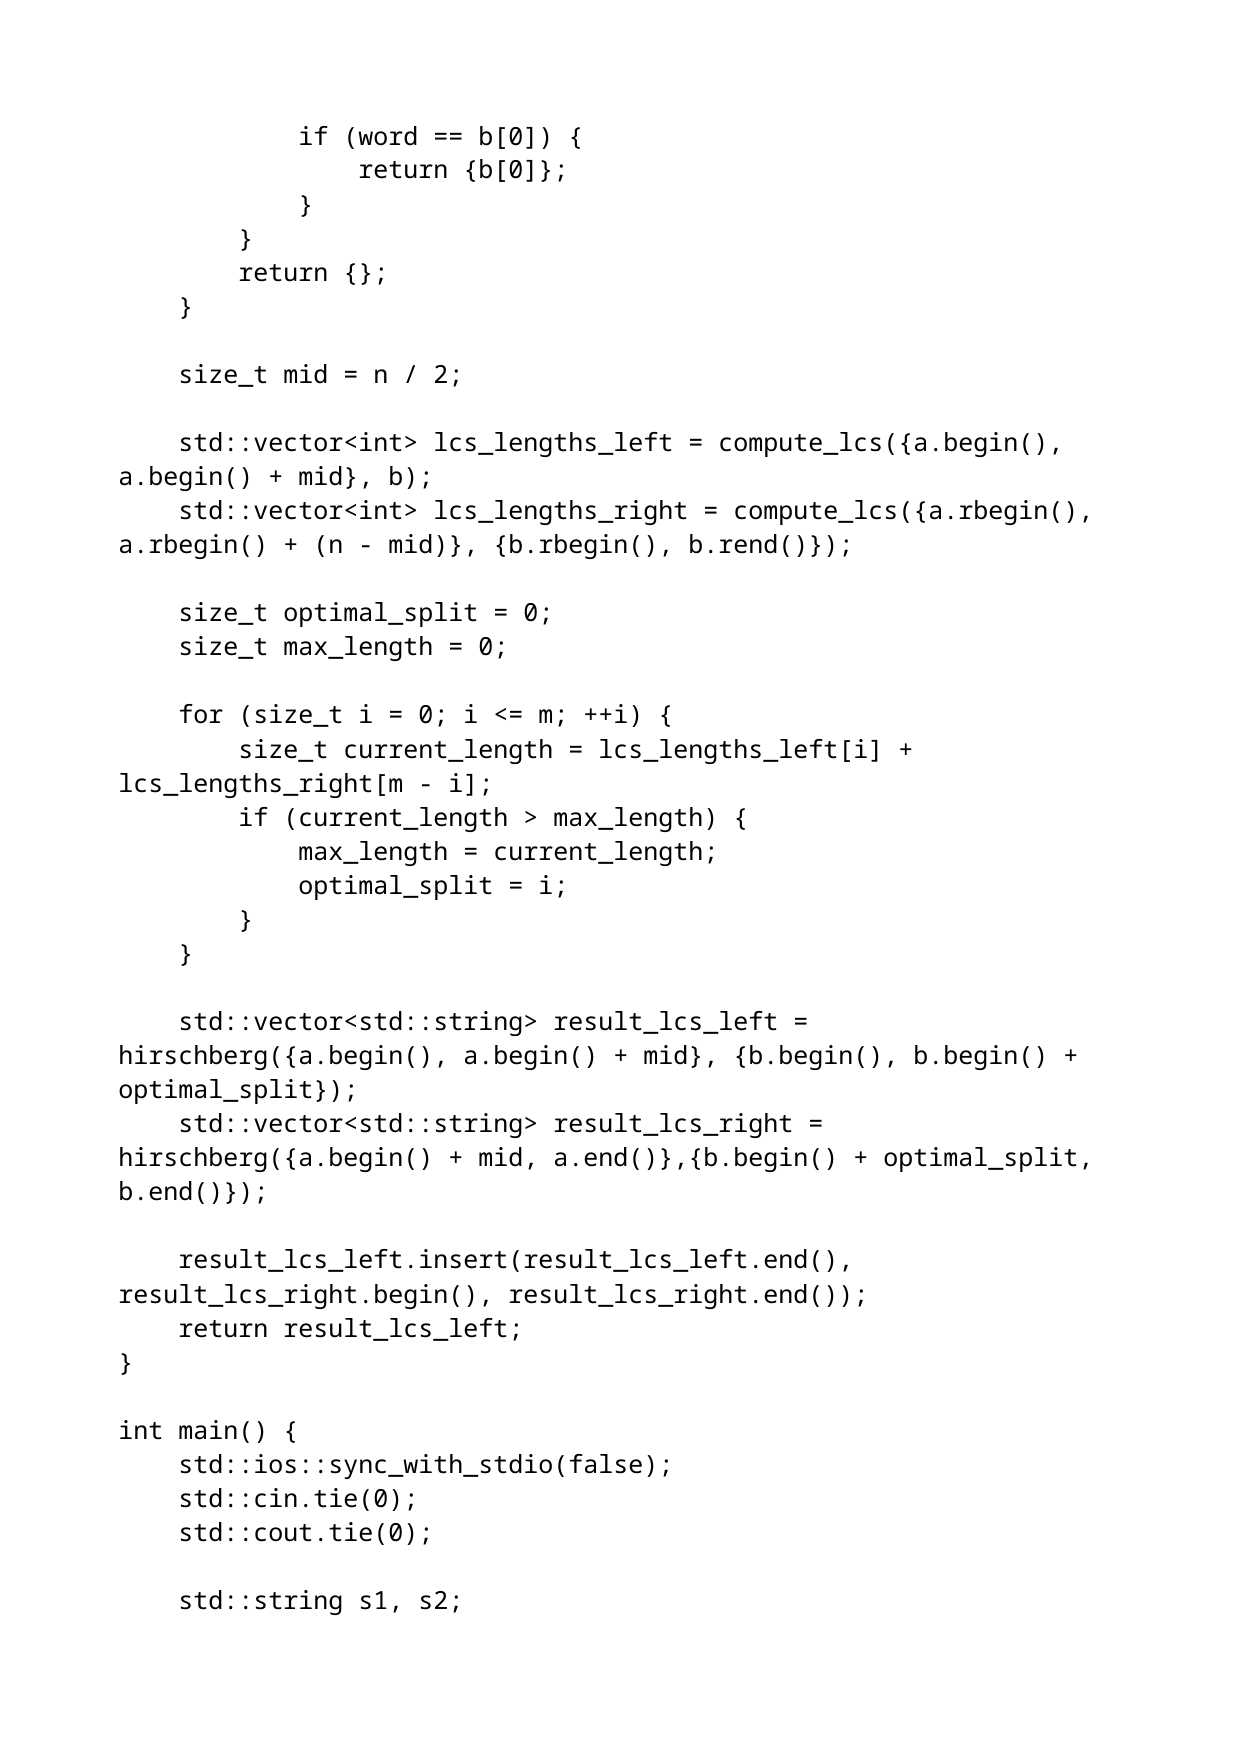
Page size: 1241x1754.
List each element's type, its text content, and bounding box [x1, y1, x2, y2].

text std::cin.tie(0); [118, 1481, 1122, 1515]
text std::cout.tie(0); [118, 1515, 1122, 1549]
text size_t optimal_split = 0; [118, 595, 1122, 629]
text size_t current_length = lcs_lengths_left[i] + lcs_lengths_right[m - i]; [118, 731, 1122, 799]
text max_length = current_length; [118, 833, 1122, 867]
text } [118, 902, 1122, 936]
text if (word == b[0]) { [118, 118, 1122, 152]
text result_lcs_left.insert(result_lcs_left.end(), result_lcs_right.begin(), result_lcs_right.end()); [118, 1242, 1122, 1310]
text } [118, 288, 1122, 322]
text if (current_length > max_length) { [118, 799, 1122, 833]
text } [118, 1344, 1122, 1378]
text int main() { [118, 1412, 1122, 1447]
text } [118, 186, 1122, 220]
text return {}; [118, 254, 1122, 288]
text return result_lcs_left; [118, 1310, 1122, 1344]
text std::vector<std::string> result_lcs_left = hirschberg({a.begin(), a.begin() + mid}, {b.begin(), b.begin() + optimal_split}); [118, 1004, 1122, 1106]
text std::vector<int> lcs_lengths_left = compute_lcs({a.begin(), a.begin() + mid}, b); [118, 425, 1122, 493]
text } [118, 220, 1122, 254]
text } [118, 936, 1122, 970]
text size_t max_length = 0; [118, 629, 1122, 663]
text optimal_split = i; [118, 867, 1122, 902]
text return {b[0]}; [118, 152, 1122, 186]
text std::ios::sync_with_stdio(false); [118, 1447, 1122, 1481]
text std::vector<int> lcs_lengths_right = compute_lcs({a.rbegin(), a.rbegin() + (n - mid)}, {b.rbegin(), b.rend()}); [118, 493, 1122, 561]
text size_t mid = n / 2; [118, 357, 1122, 391]
text std::vector<std::string> result_lcs_right = hirschberg({a.begin() + mid, a.end()},{b.begin() + optimal_split, b.end()}); [118, 1106, 1122, 1208]
text std::string s1, s2; [118, 1583, 1122, 1617]
text for (size_t i = 0; i <= m; ++i) { [118, 697, 1122, 731]
